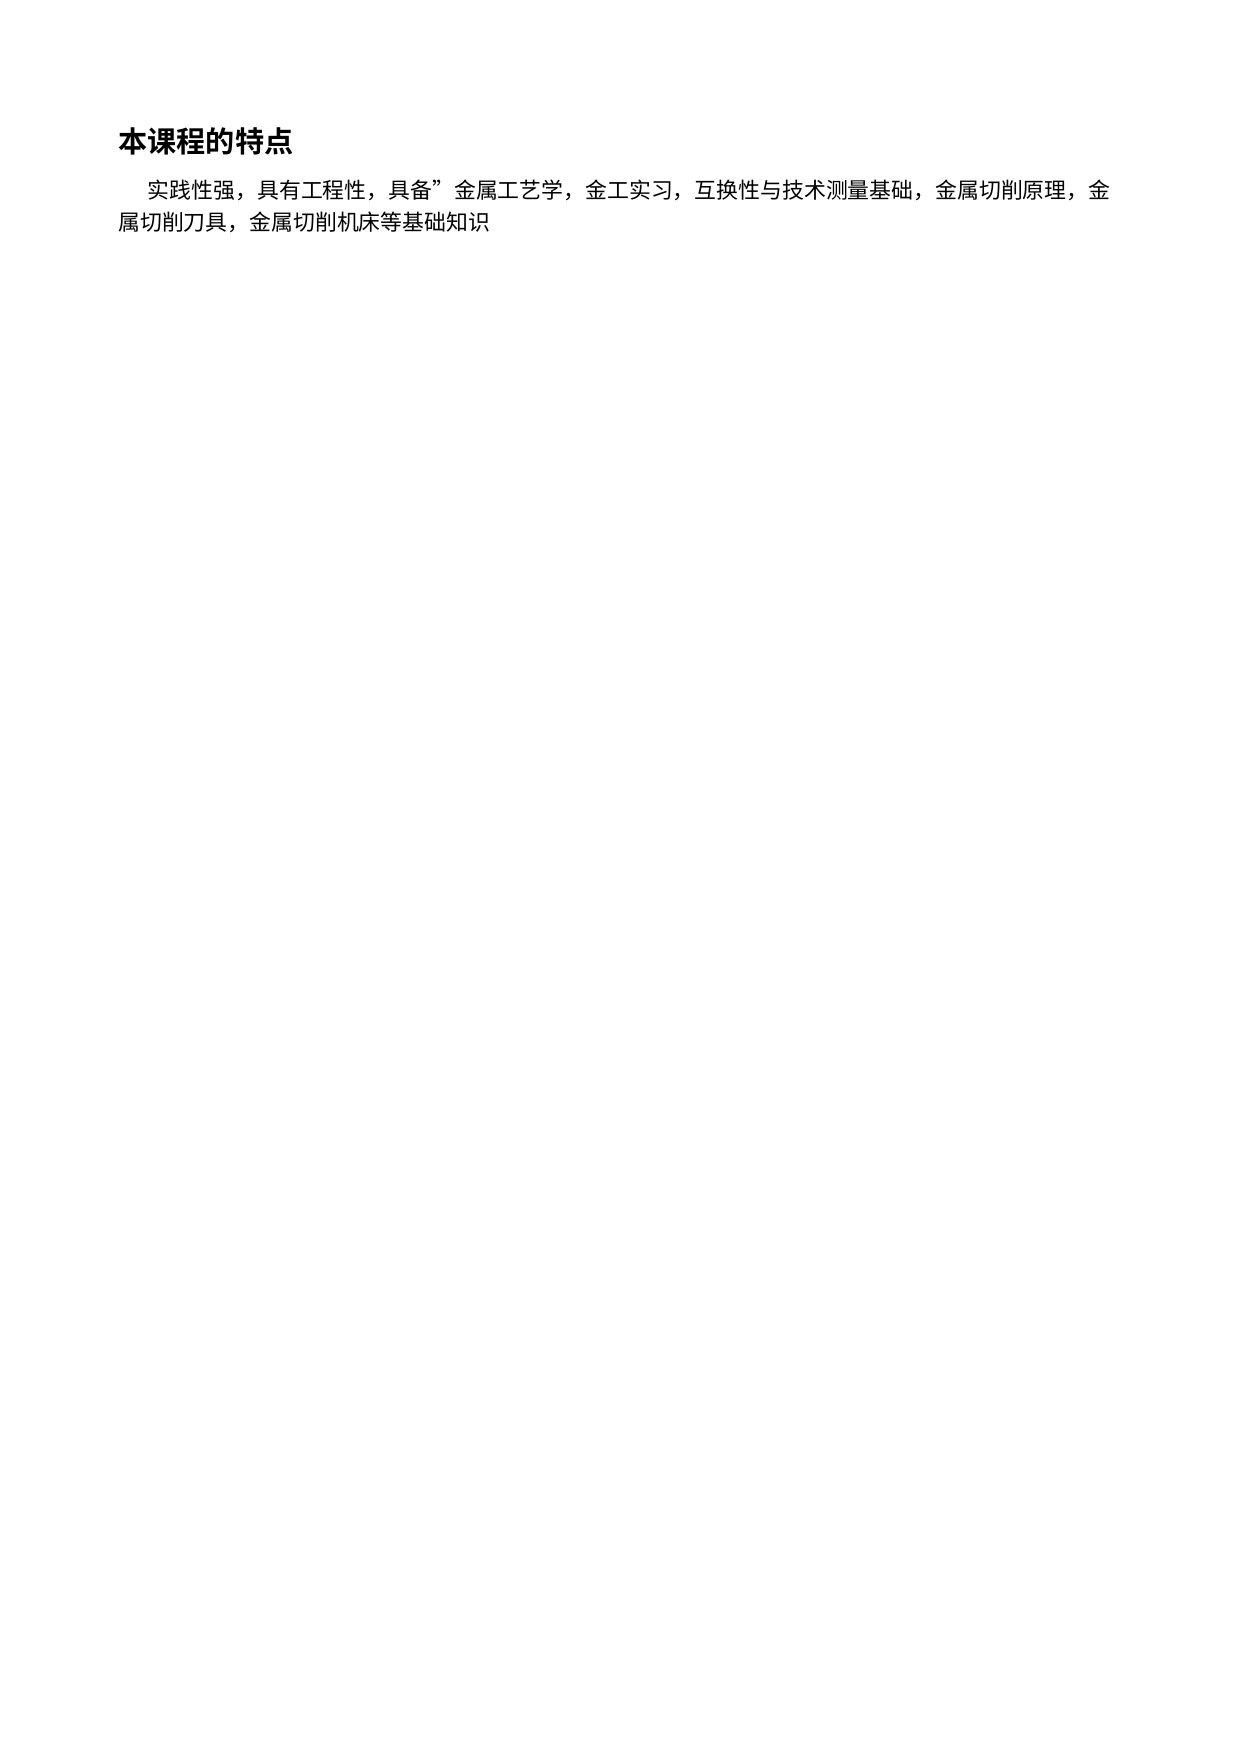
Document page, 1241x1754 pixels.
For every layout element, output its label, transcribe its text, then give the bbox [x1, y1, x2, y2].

subtitle 本课程的特点 [118, 118, 1122, 160]
text 实践性强，具有工程性，具备”金属工艺学，金工实习，互换性与技术测量基础，金属切削原理，金属切削刀具，金属切削机床等基础知识 [118, 173, 1122, 236]
